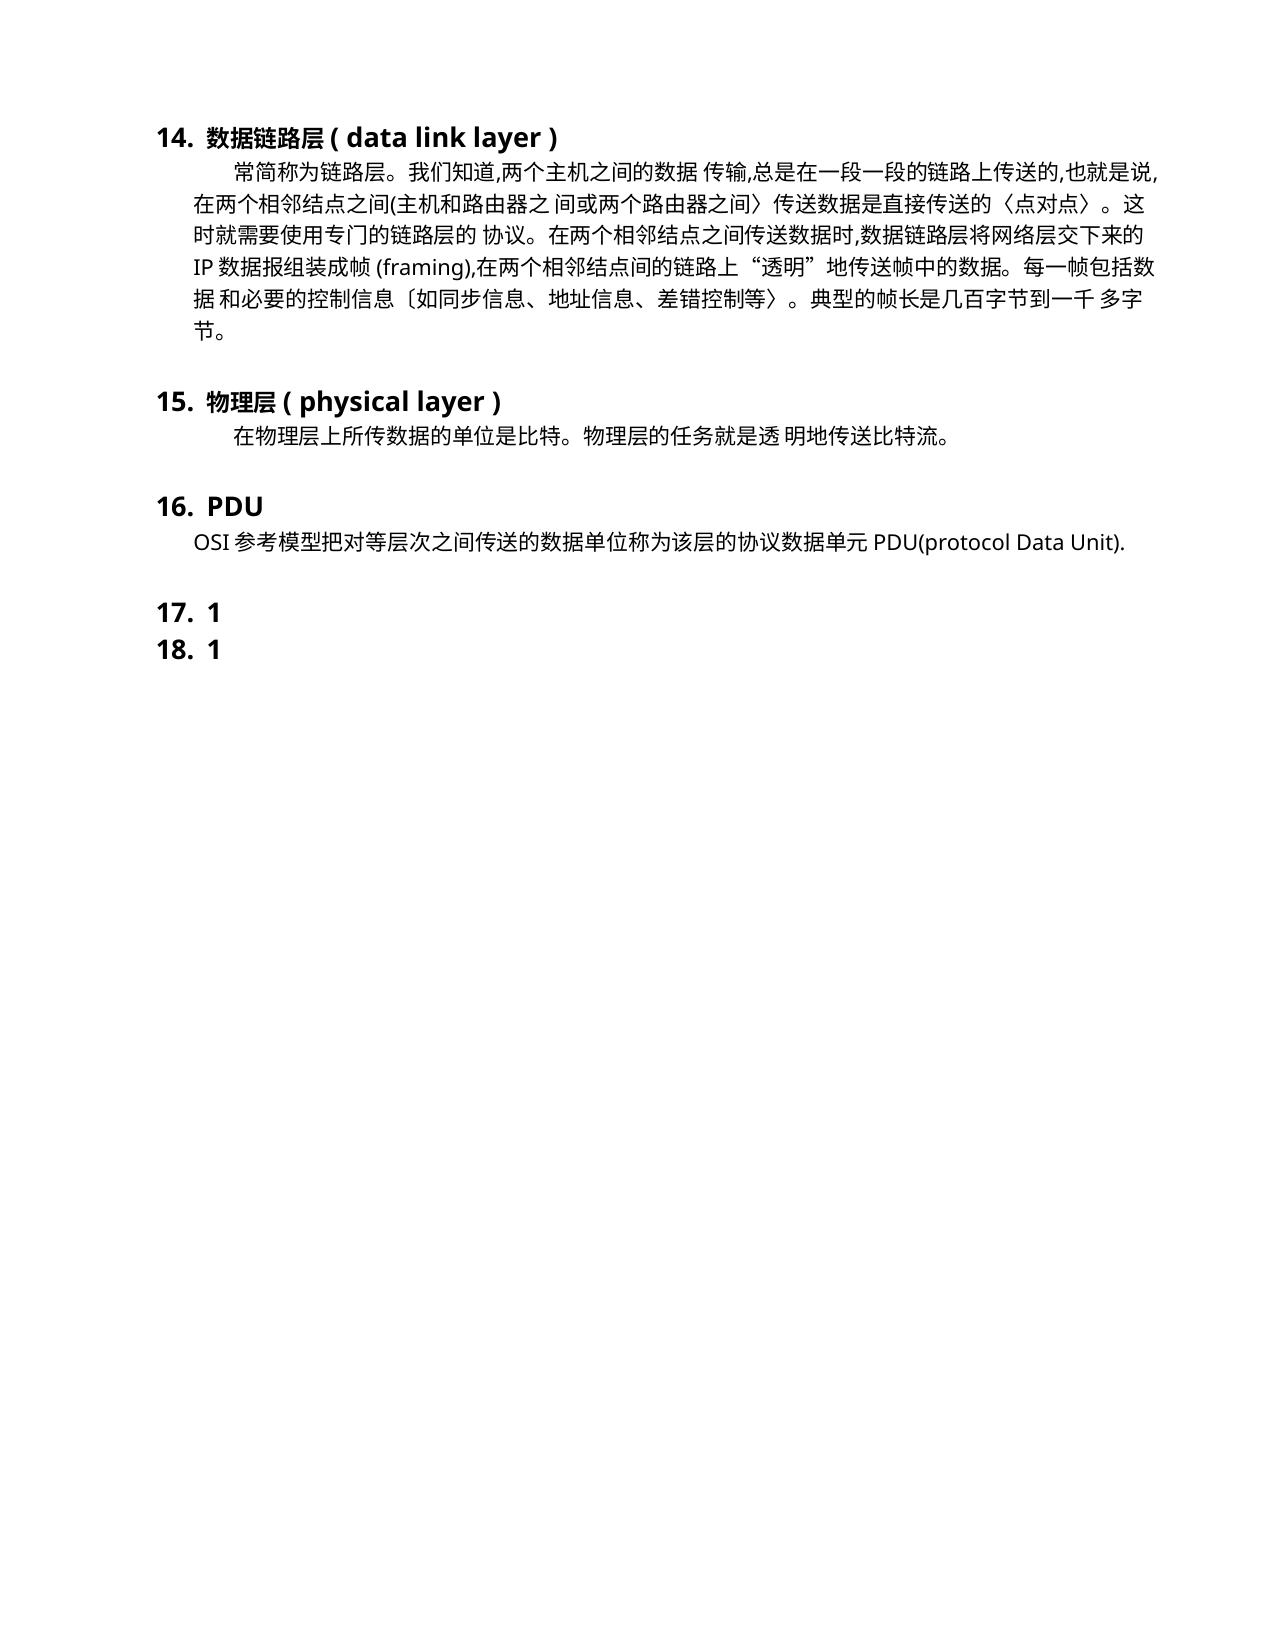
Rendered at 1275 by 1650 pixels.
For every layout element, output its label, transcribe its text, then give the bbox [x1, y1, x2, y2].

list 在物理层上所传数据的单位是比特。物理层的任务就是透 明地传送比特流。 [156, 419, 1157, 451]
list PDU [156, 488, 1157, 525]
list 物理层 ( physical layer ) [156, 382, 1157, 419]
list OSI参考模型把对等层次之间传送的数据单位称为该层的协议数据单元PDU(protocol Data Unit). [156, 525, 1157, 556]
list 数据链路层 ( data link layer ) [156, 118, 1157, 155]
list 1 [156, 630, 1157, 667]
list 1 [156, 593, 1157, 630]
list 常简称为链路层。我们知道,两个主机之间的数据 传输,总是在一段一段的链路上传送的,也就是说,在两个相邻结点之间(主机和路由器之 间或两个路由器之间〉传送数据是直接传送的〈点对点〉。这时就需要使用专门的链路层的 协议。在两个相邻结点之间传送数据时,数据链路层将网络层交下来的IP数据报组装成帧 (framing),在两个相邻结点间的链路上“透明”地传送帧中的数据。每一帧包括数据 和必要的控制信息〔如同步信息、地址信息、差错控制等〉。典型的帧长是几百字节到一千 多字节。 [156, 155, 1157, 345]
